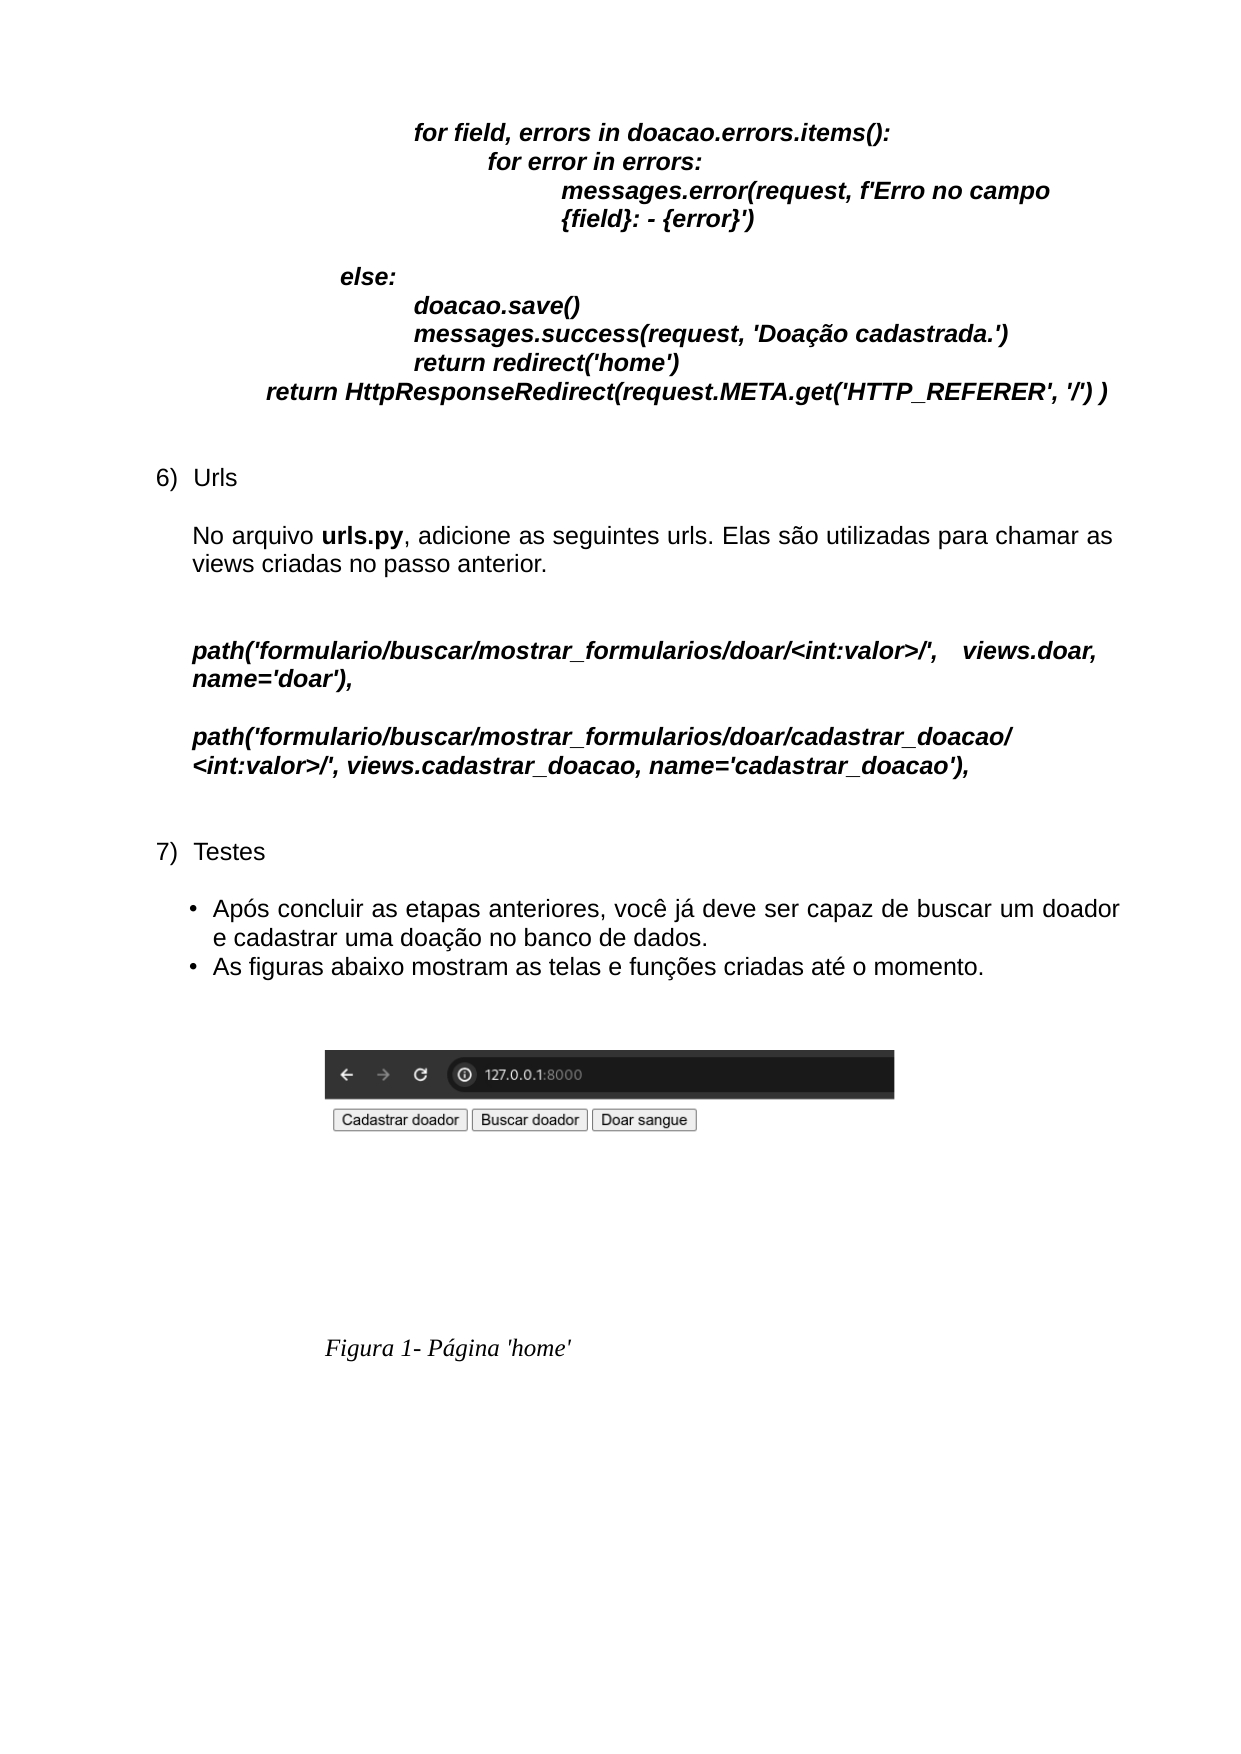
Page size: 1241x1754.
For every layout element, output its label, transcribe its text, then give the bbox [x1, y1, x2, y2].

text return redirect('home') [118, 348, 1122, 377]
text messages.error(request, f'Erro no campo {field}: - {error}') [118, 176, 1122, 233]
list Após concluir as etapas anteriores, você já deve ser capaz de buscar um doador e cadastrar uma doação no banco de dados. [189, 894, 1122, 952]
text for field, errors in doacao.errors.items(): [118, 118, 1122, 147]
text Figura 1- Página 'home' [325, 1333, 894, 1361]
text else: [118, 262, 1122, 291]
list Testes [156, 837, 1122, 866]
list As figuras abaixo mostram as telas e funções criadas até o momento. [189, 952, 1122, 981]
text No arquivo urls.py, adicione as seguintes urls. Elas são utilizadas para chamar as views criadas no passo anterior. [118, 521, 1122, 578]
list Urls [156, 463, 1122, 492]
text path('formulario/buscar/mostrar_formularios/doar/cadastrar_doacao/ <int:valor>/', views.cadastrar_doacao, name='cadastrar_doacao'), [118, 722, 1122, 779]
text return HttpResponseRedirect(request.META.get('HTTP_REFERER', '/') ) [118, 377, 1122, 406]
text for error in errors: [118, 147, 1122, 176]
picture [324, 1050, 895, 1333]
text messages.success(request, 'Doação cadastrada.') [118, 319, 1122, 348]
text path('formulario/buscar/mostrar_formularios/doar/<int:valor>/', views.doar, name='doar'), [118, 636, 1122, 693]
text doacao.save() [118, 291, 1122, 319]
